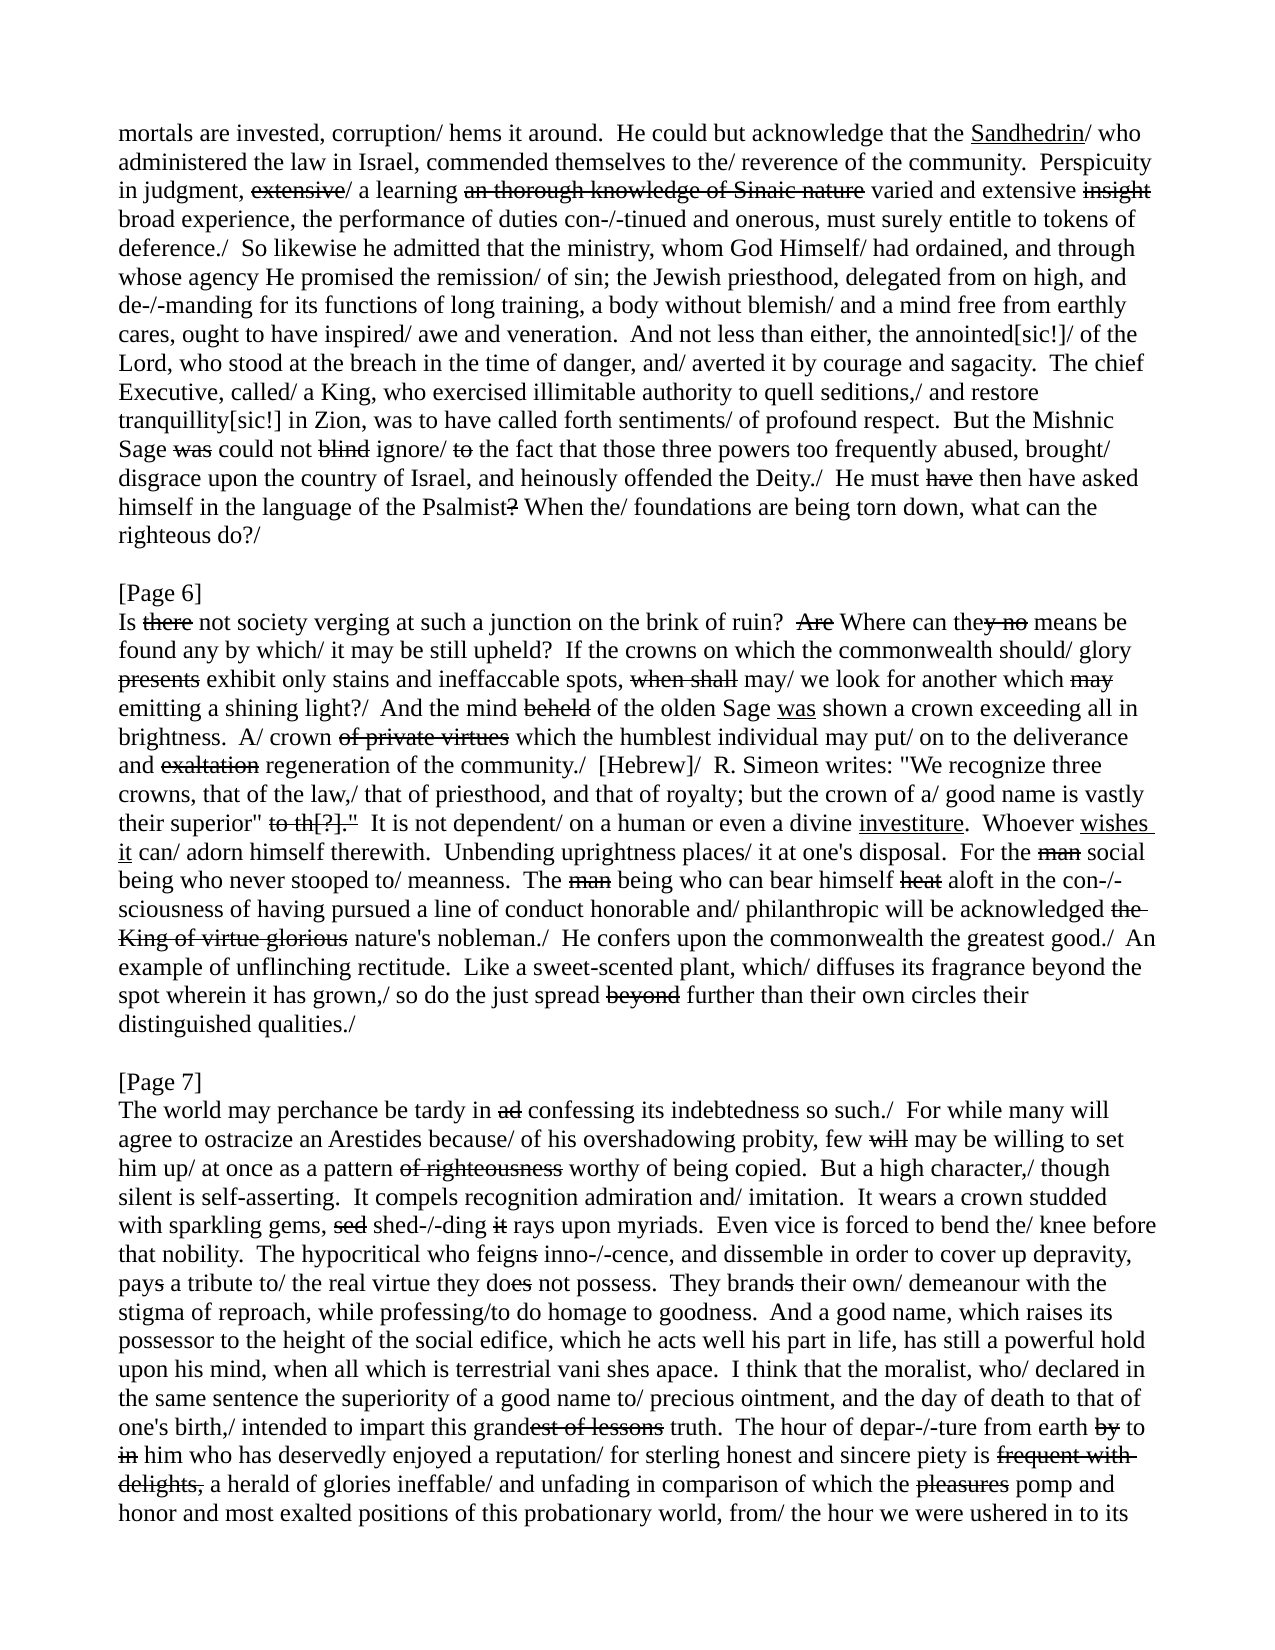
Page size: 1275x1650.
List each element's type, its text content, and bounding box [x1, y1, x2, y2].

text [Page 7] [118, 1067, 1157, 1096]
text The world may perchance be tardy in ad confessing its indebtedness so such./ For while many will agree to ostracize an Arestides because/ of his overshadowing probity, few will may be willing to set him up/ at once as a pattern of righteousness worthy of being copied. But a high character,/ though silent is self-asserting. It compels recognition admiration and/ imitation. It wears a crown studded with sparkling gems, sed shed-/-ding it rays upon myriads. Even vice is forced to bend the/ knee before that nobility. The hypocritical who feigns inno-/-cence, and dissemble in order to cover up depravity, pays a tribute to/ the real virtue they does not possess. They brands their own/ demeanour with the stigma of reproach, while professing/to do homage to goodness. And a good name, which raises its possessor to the height of the social edifice, which he acts well his part in life, has still a powerful hold upon his mind, when all which is terrestrial vani shes apace. I think that the moralist, who/ declared in the same sentence the superiority of a good name to/ precious ointment, and the day of death to that of one's birth,/ intended to impart this grandest of lessons truth. The hour of depar-/-ture from earth by to in him who has deservedly enjoyed a reputation/ for sterling honest and sincere piety is frequent with delights, a herald of glories ineffable/ and unfading in comparison of which the pleasures pomp and honor and most exalted positions of this probationary world, from/ the hour we were ushered in to its [118, 1096, 1157, 1527]
text [Page 6] [118, 578, 1157, 607]
text Is there not society verging at such a junction on the brink of ruin? Are Where can they no means be found any by which/ it may be still upheld? If the crowns on which the commonwealth should/ glory presents exhibit only stains and ineffaccable spots, when shall may/ we look for another which may emitting a shining light?/ And the mind beheld of the olden Sage was shown a crown exceeding all in brightness. A/ crown of private virtues which the humblest individual may put/ on to the deliverance and exaltation regeneration of the community./ [Hebrew]/ R. Simeon writes: "We recognize three crowns, that of the law,/ that of priesthood, and that of royalty; but the crown of a/ good name is vastly their superior" to th[?]." It is not dependent/ on a human or even a divine investiture. Whoever wishes it can/ adorn himself therewith. Unbending uprightness places/ it at one's disposal. For the man social being who never stooped to/ meanness. The man being who can bear himself heat aloft in the con-/-sciousness of having pursued a line of conduct honorable and/ philanthropic will be acknowledged the King of virtue glorious nature's nobleman./ He confers upon the commonwealth the greatest good./ An example of unflinching rectitude. Like a sweet-scented plant, which/ diffuses its fragrance beyond the spot wherein it has grown,/ so do the just spread beyond further than their own circles their distinguished qualities./ [118, 607, 1157, 1038]
text mortals are invested, corruption/ hems it around. He could but acknowledge that the Sandhedrin/ who administered the law in Israel, commended themselves to the/ reverence of the community. Perspicuity in judgment, extensive/ a learning an thorough knowledge of Sinaic nature varied and extensive insight broad experience, the performance of duties con-/-tinued and onerous, must surely entitle to tokens of deference./ So likewise he admitted that the ministry, whom God Himself/ had ordained, and through whose agency He promised the remission/ of sin; the Jewish priesthood, delegated from on high, and de-/-manding for its functions of long training, a body without blemish/ and a mind free from earthly cares, ought to have inspired/ awe and veneration. And not less than either, the annointed[sic!]/ of the Lord, who stood at the breach in the time of danger, and/ averted it by courage and sagacity. The chief Executive, called/ a King, who exercised illimitable authority to quell seditions,/ and restore tranquillity[sic!] in Zion, was to have called forth sentiments/ of profound respect. But the Mishnic Sage was could not blind ignore/ to the fact that those three powers too frequently abused, brought/ disgrace upon the country of Israel, and heinously offended the Deity./ He must have then have asked himself in the language of the Psalmist? When the/ foundations are being torn down, what can the righteous do?/ [118, 118, 1157, 549]
